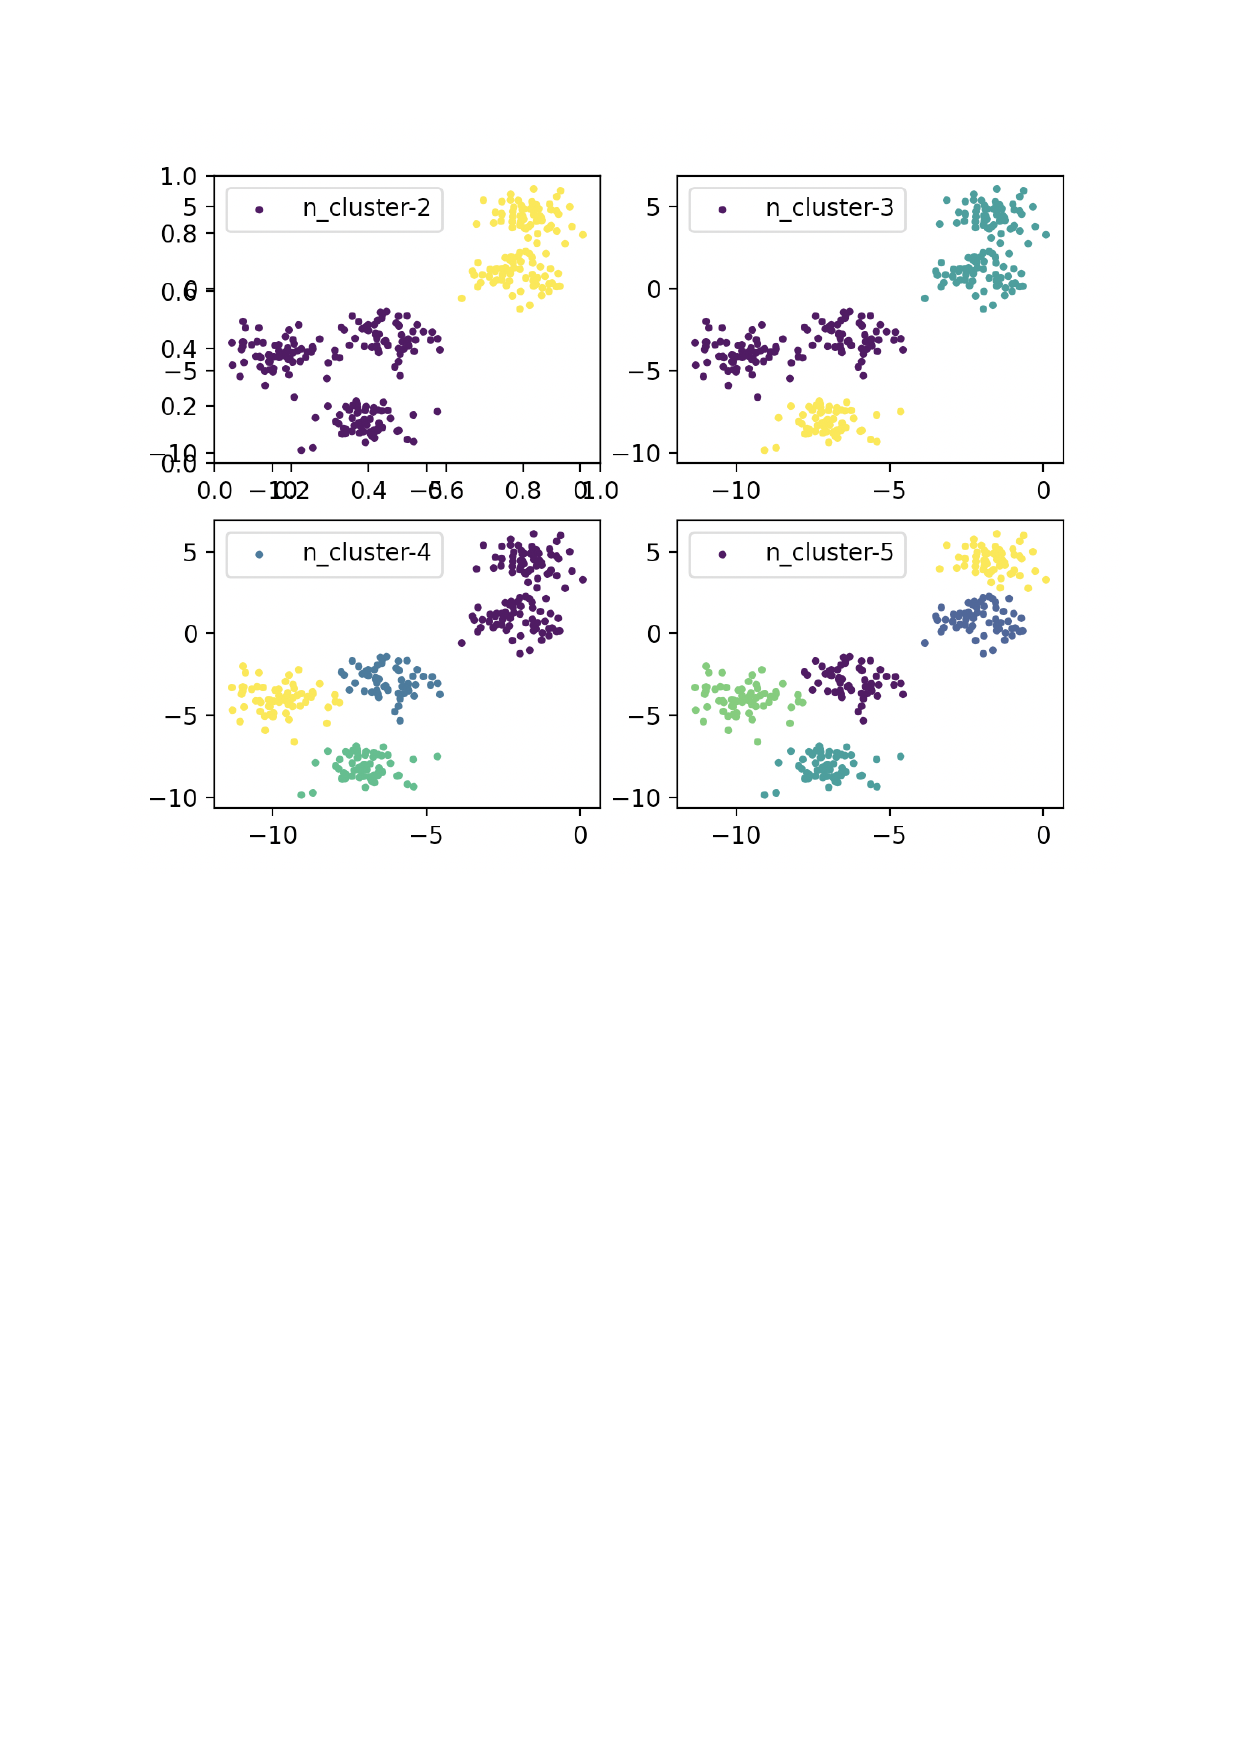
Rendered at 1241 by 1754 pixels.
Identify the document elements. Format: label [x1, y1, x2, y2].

picture [118, 118, 1123, 874]
